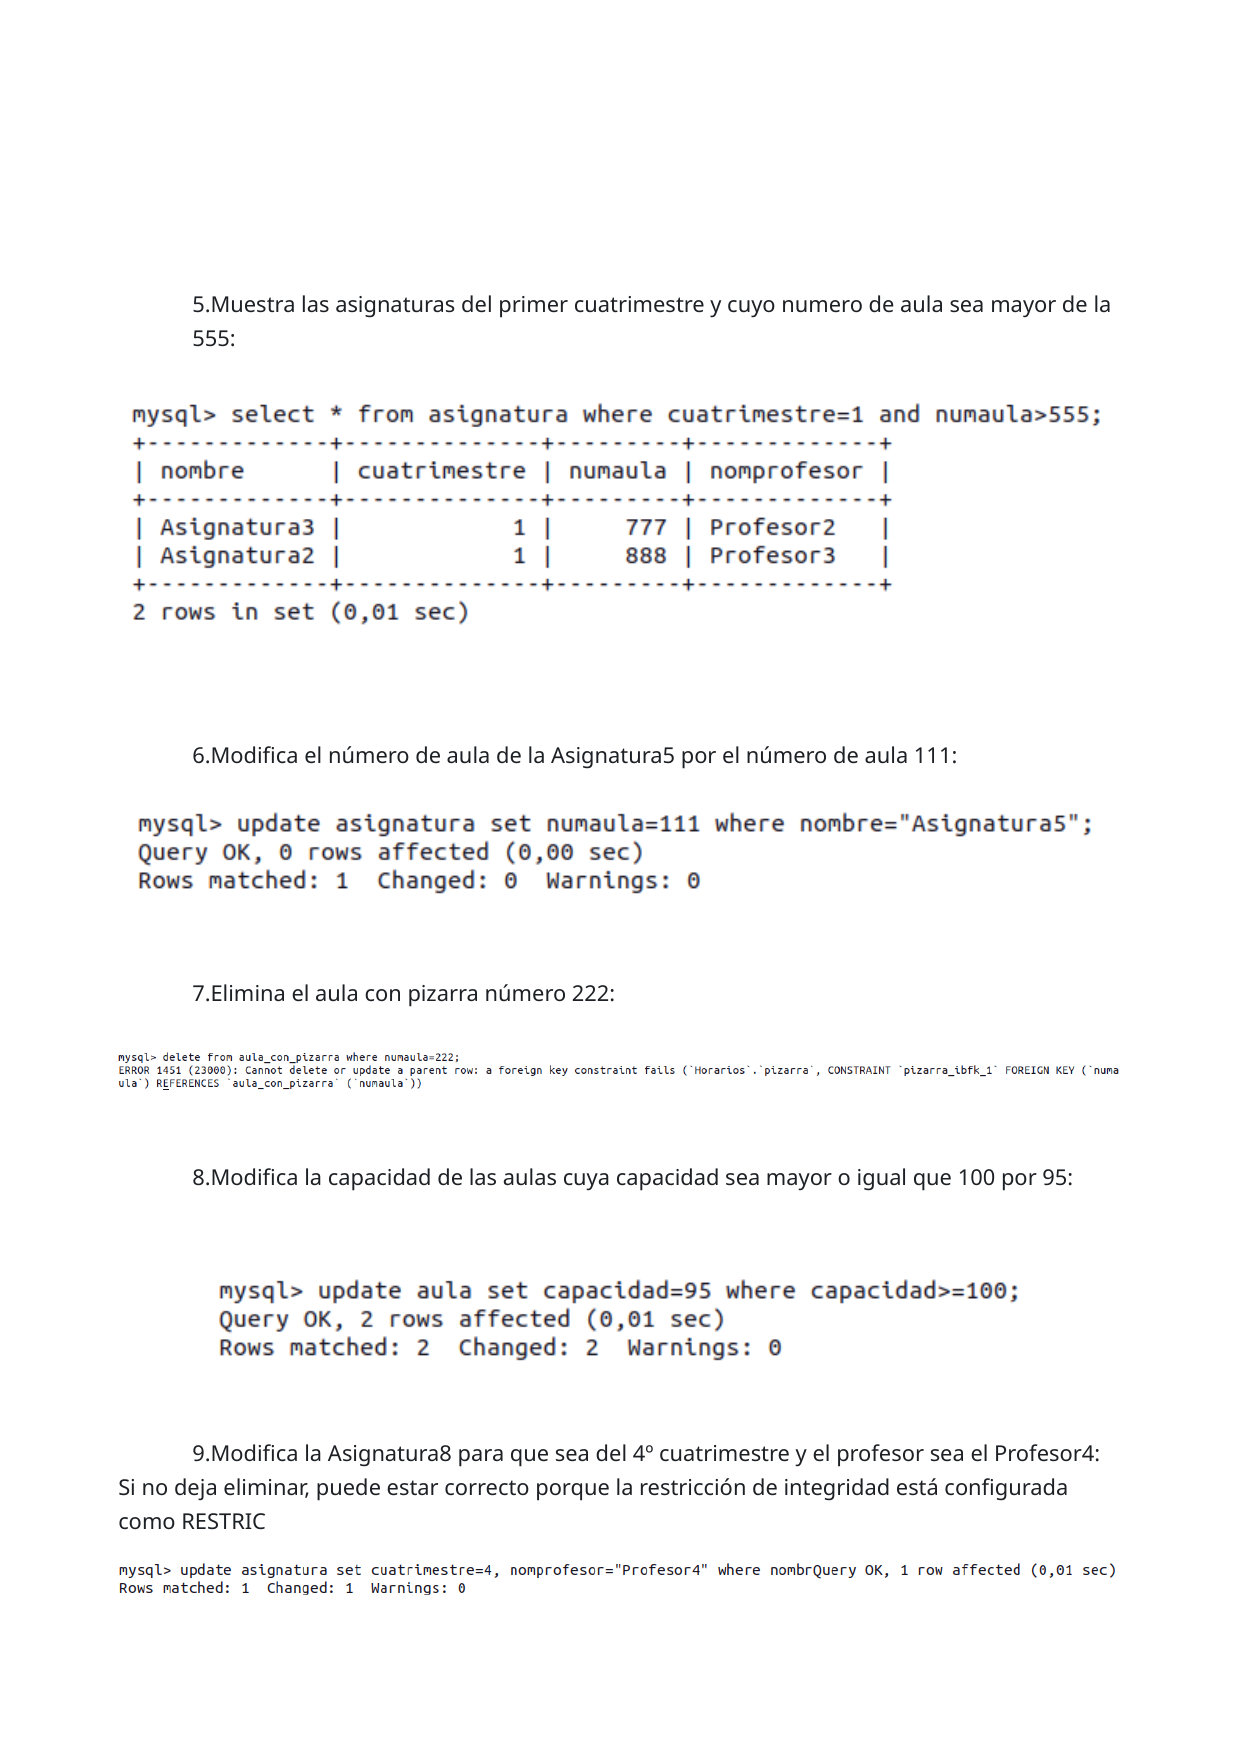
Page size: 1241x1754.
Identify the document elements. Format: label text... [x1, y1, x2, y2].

list Modifica el número de aula de la Asignatura5 por el número de aula 111: [118, 741, 1122, 770]
picture [218, 1264, 1022, 1365]
list Elimina el aula con pizarra número 222: [118, 978, 1122, 1008]
text Si no deja eliminar, puede estar correcto porque la restricción de integridad está configurada como RESTRIC [118, 1472, 1122, 1536]
list Modifica la Asignatura8 para que sea del 4º cuatrimestre y el profesor sea el Profesor4: [118, 1437, 1122, 1467]
picture [118, 1554, 1123, 1595]
picture [131, 391, 1109, 634]
picture [137, 808, 1103, 906]
picture [118, 1046, 1123, 1090]
list Modifica la capacidad de las aulas cuya capacidad sea mayor o igual que 100 por 95: [118, 1162, 1122, 1192]
list Muestra las asignaturas del primer cuatrimestre y cuyo numero de aula sea mayor de la 555: [118, 289, 1122, 353]
